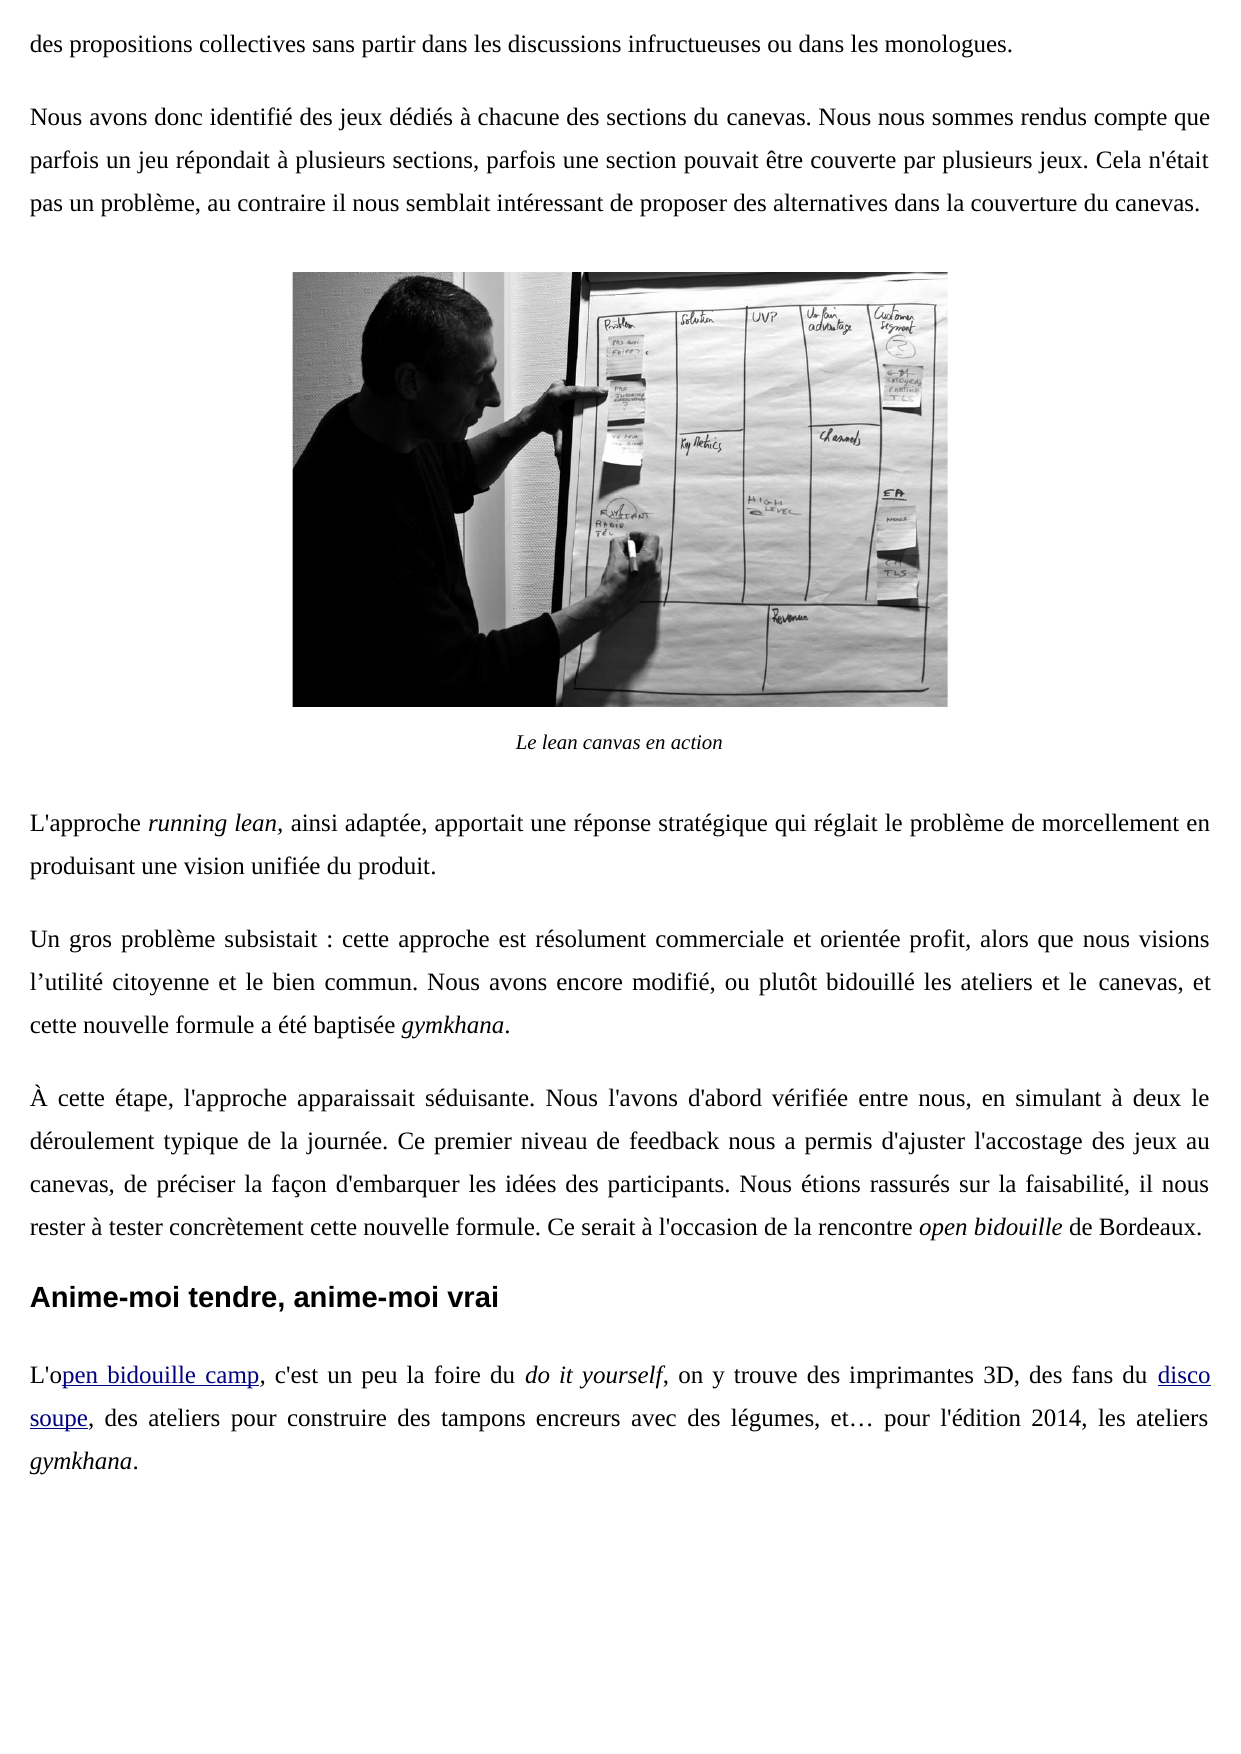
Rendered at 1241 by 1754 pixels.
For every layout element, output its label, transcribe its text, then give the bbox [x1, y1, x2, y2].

picture [292, 272, 948, 707]
text Le lean canvas en action [29, 231, 1211, 754]
subtitle Anime-moi tendre, anime-moi vrai [29, 1280, 1211, 1314]
text À cette étape, l'approche apparaissait séduisante. Nous l'avons d'abord vérifiée entre nous, en simulant à deux le déroulement typique de la journée. Ce premier niveau de feedback nous a permis d'ajuster l'accostage des jeux au canevas, de préciser la façon d'embarquer les idées des participants. Nous étions rassurés sur la faisabilité, il nous rester à tester concrètement cette nouvelle formule. Ce serait à l'occasion de la rencontre open bidouille de Bordeaux. [29, 1083, 1211, 1241]
text L'open bidouille camp, c'est un peu la foire du do it yourself, on y trouve des imprimantes 3D, des fans du disco soupe, des ateliers pour construire des tampons encreurs avec des légumes, et… pour l'édition 2014, les ateliers gymkhana. [29, 1360, 1211, 1475]
text Un gros problème subsistait : cette approche est résolument commerciale et orientée profit, alors que nous visions l’utilité citoyenne et le bien commun. Nous avons encore modifié, ou plutôt bidouillé les ateliers et le canevas, et cette nouvelle formule a été baptisée gymkhana. [29, 924, 1211, 1039]
text L'approche running lean, ainsi adaptée, apportait une réponse stratégique qui réglait le problème de morcellement en produisant une vision unifiée du produit. [29, 808, 1211, 880]
text des propositions collectives sans partir dans les discussions infructueuses ou dans les monologues. [29, 29, 1211, 58]
text Nous avons donc identifié des jeux dédiés à chacune des sections du canevas. Nous nous sommes rendus compte que parfois un jeu répondait à plusieurs sections, parfois une section pouvait être couverte par plusieurs jeux. Cela n'était pas un problème, au contraire il nous semblait intéressant de proposer des alternatives dans la couverture du canevas. [29, 102, 1211, 217]
